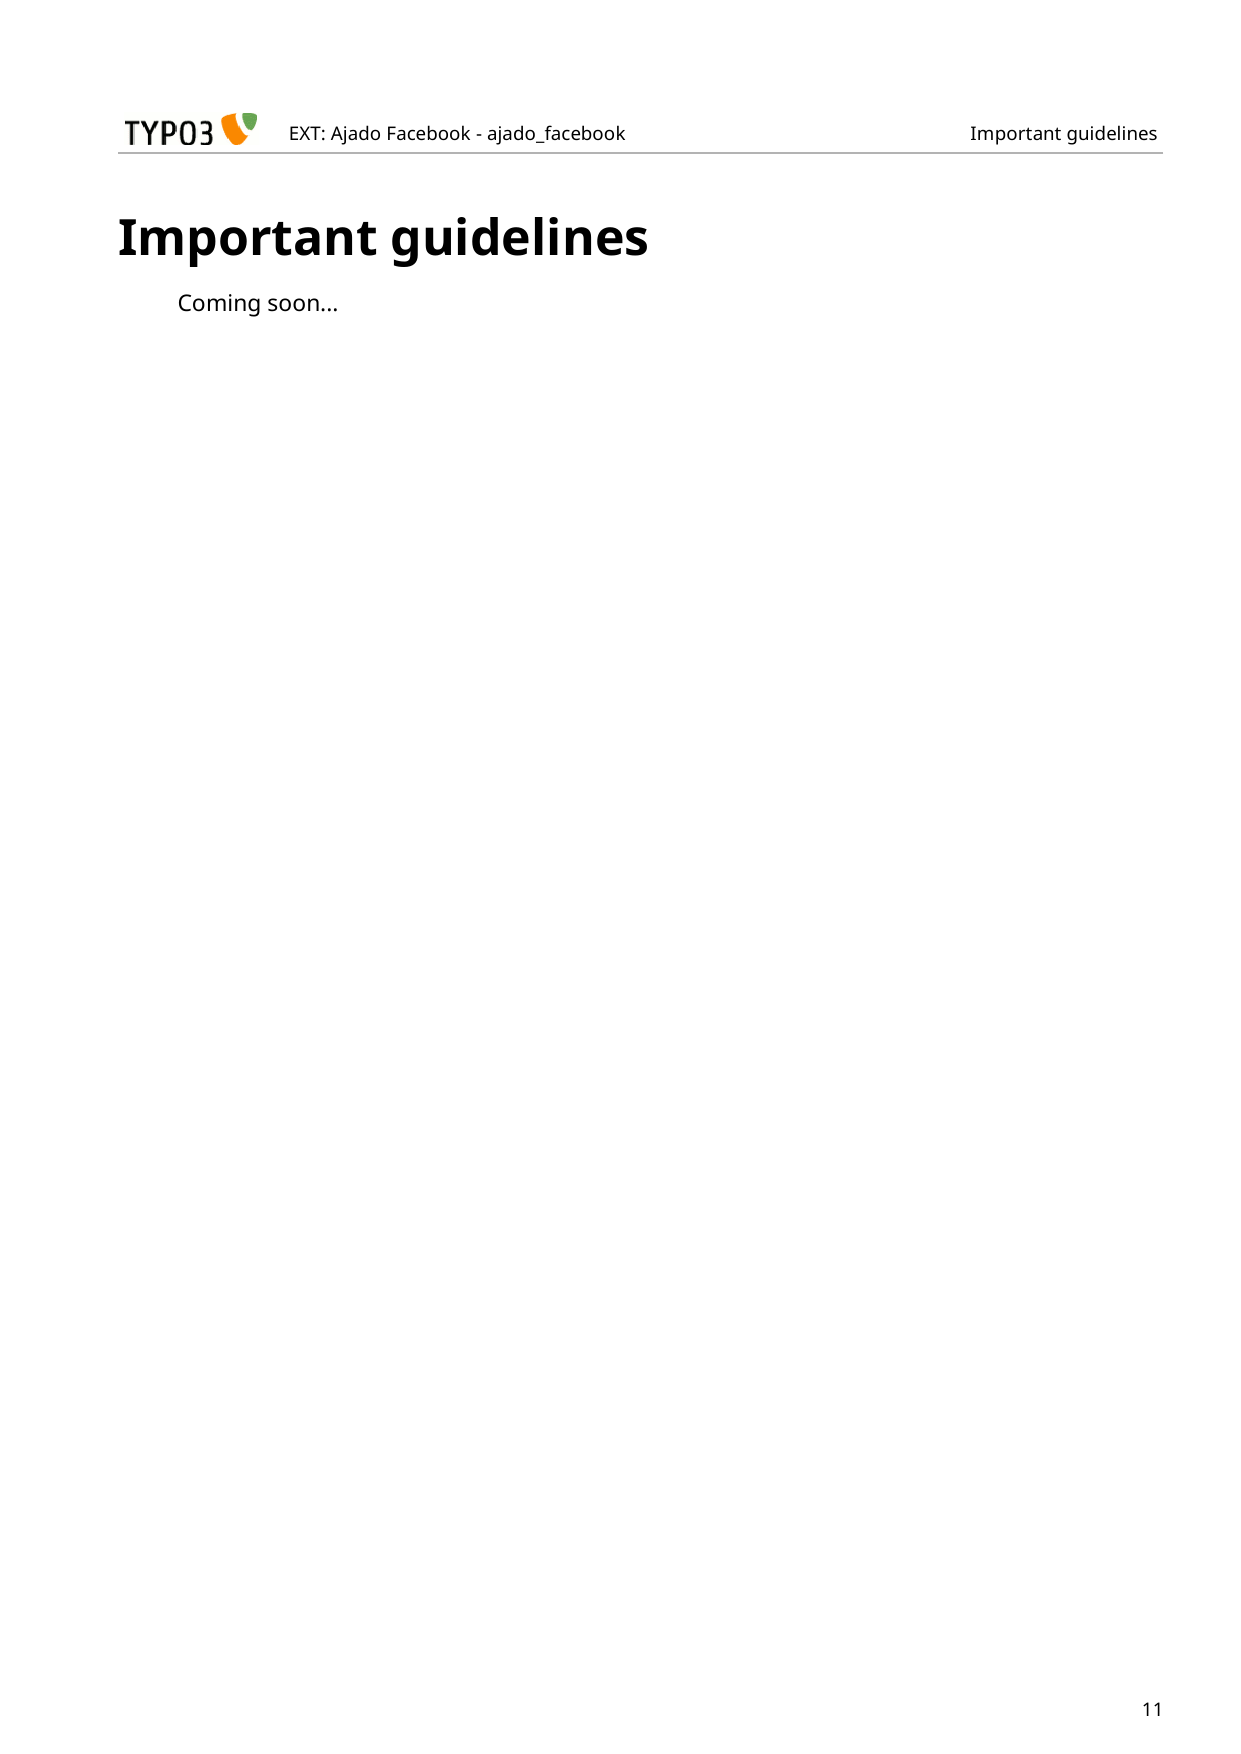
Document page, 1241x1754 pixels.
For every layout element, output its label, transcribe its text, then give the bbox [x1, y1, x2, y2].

text Coming soon... [177, 287, 1163, 318]
subtitle Important guidelines [118, 202, 1163, 269]
picture [124, 112, 260, 145]
